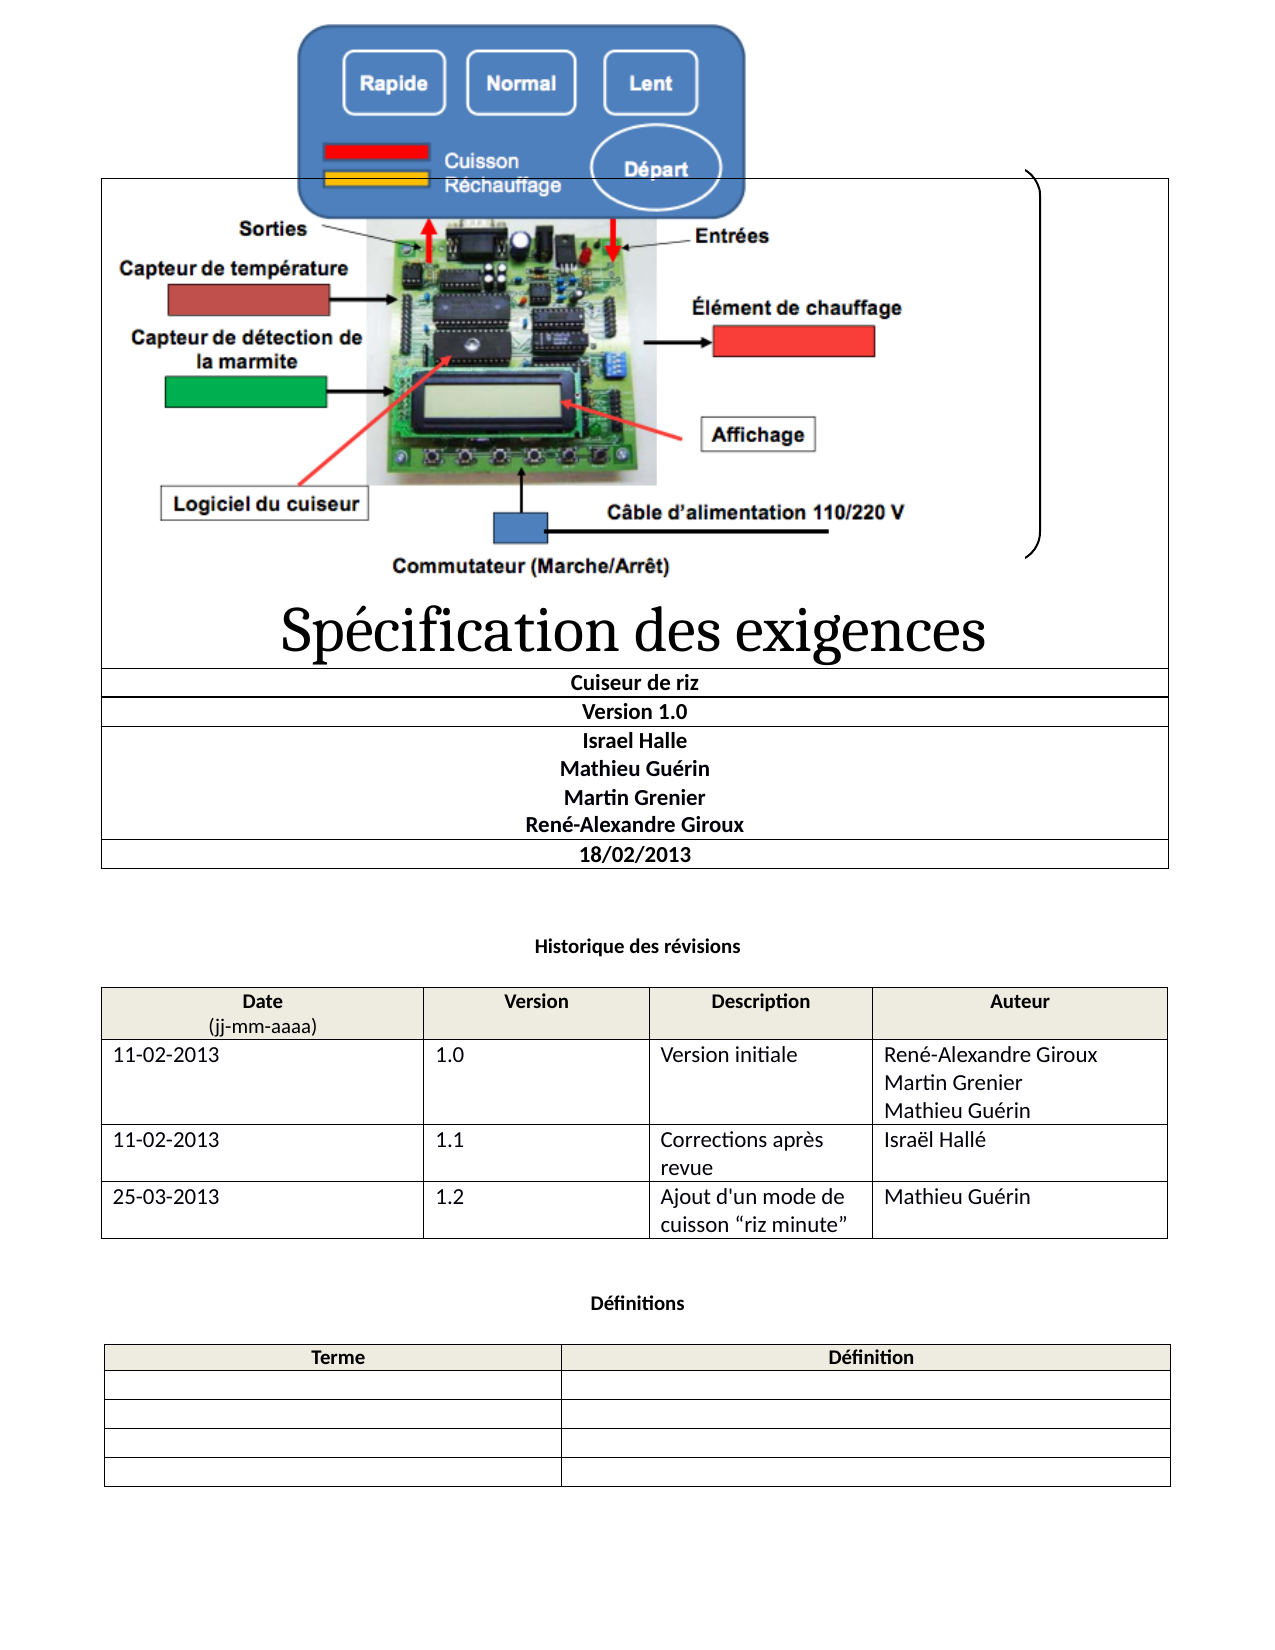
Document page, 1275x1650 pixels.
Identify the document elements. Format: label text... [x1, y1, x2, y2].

table_cell 11-02-2013 [102, 1125, 423, 1181]
table_cell Version 1.0 [102, 698, 1168, 726]
table_cell [105, 1458, 561, 1486]
picture [0, 0, 1046, 593]
table_cell [562, 1458, 1170, 1486]
table_cell [105, 1400, 561, 1428]
table_cell Israël Hallé [873, 1125, 1167, 1181]
table_cell 1.1 [424, 1125, 649, 1181]
picture [102, 179, 1046, 593]
table_header Définition [562, 1345, 1170, 1370]
table_cell 11-02-2013 [102, 1040, 423, 1124]
table_cell Cuiseur de riz [102, 669, 1168, 696]
table_cell René-Alexandre Giroux Martin Grenier Mathieu Guérin [873, 1040, 1167, 1124]
table_header Description [650, 988, 872, 1039]
table_header Spécification des exigences [102, 179, 1168, 667]
table_cell 1.2 [424, 1182, 649, 1238]
table_cell Israel Halle Mathieu Guérin Martin Grenier René-Alexandre Giroux [102, 727, 1168, 839]
table_cell [562, 1400, 1170, 1428]
table_cell Corrections après revue [650, 1125, 872, 1181]
table_header Version [424, 988, 649, 1039]
table_cell 1.0 [424, 1040, 649, 1124]
table_cell 18/02/2013 [102, 840, 1168, 868]
table_cell 25-03-2013 [102, 1182, 423, 1238]
table_cell [105, 1371, 561, 1399]
table_cell [105, 1429, 561, 1457]
table_cell Mathieu Guérin [873, 1182, 1167, 1238]
table_cell Ajout d'un mode de cuisson “riz minute” [650, 1182, 872, 1238]
text Définitions [112, 1290, 1162, 1315]
table_header Date (jj-mm-aaaa) [102, 988, 423, 1039]
table_cell [562, 1429, 1170, 1457]
text Historique des révisions [112, 933, 1162, 959]
table_cell Version initiale [650, 1040, 872, 1124]
table_cell [562, 1371, 1170, 1399]
table_header Terme [105, 1345, 561, 1370]
table_header Auteur [873, 988, 1167, 1039]
